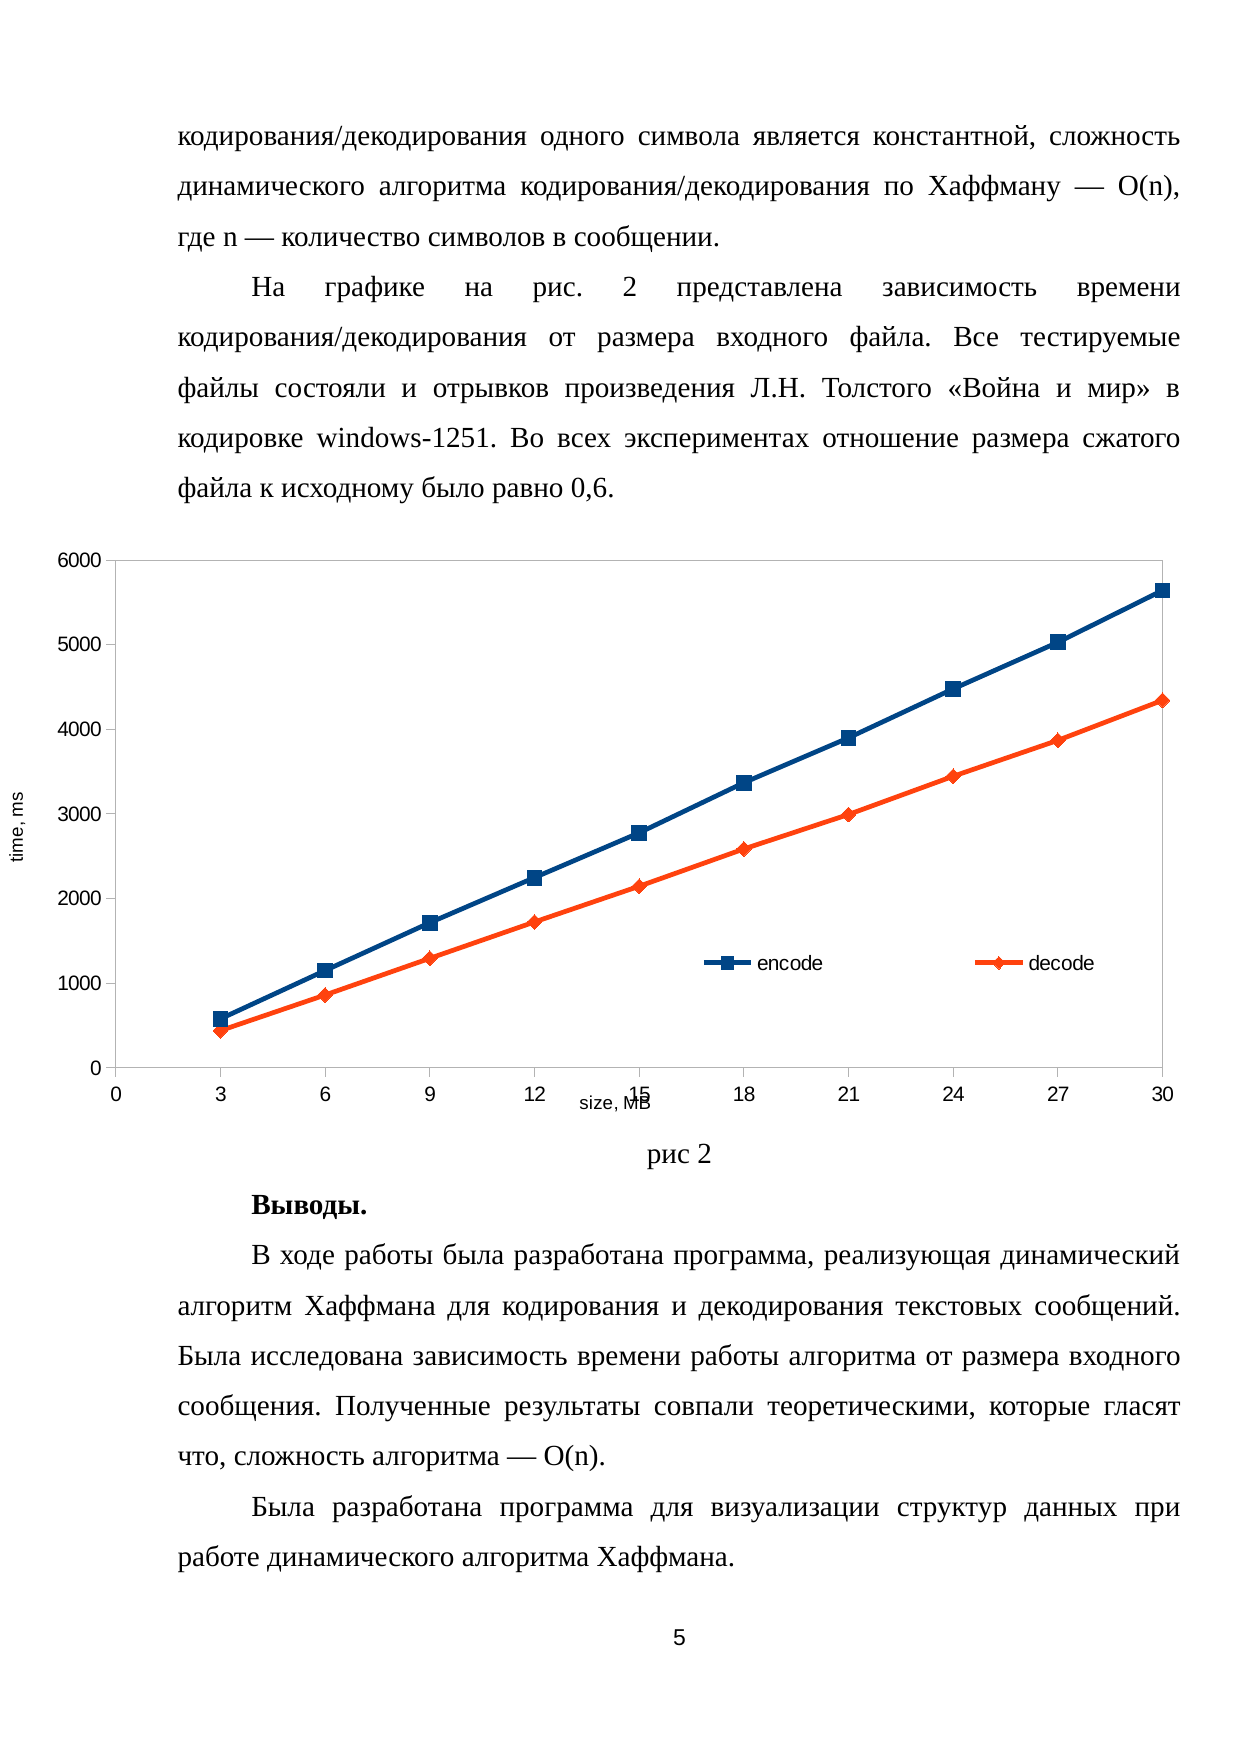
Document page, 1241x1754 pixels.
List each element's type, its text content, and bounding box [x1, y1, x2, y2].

text Была разработана программа для визуализации структур данных при работе динамического алгоритма Хаффмана. [177, 1489, 1181, 1573]
text На графике на рис. 2 представлена зависимость времени кодирования/декодирования от размера входного файла. Все тестируемые файлы состояли и отрывков произведения Л.Н. Толстого «Война и мир» в кодировке windows-1251. Во всех экспериментах отношение размера сжатого файла к исходному было равно 0,6. [177, 269, 1181, 504]
text рис 2 [177, 1120, 1181, 1170]
text Выводы. [177, 1187, 1181, 1221]
text В ходе работы была разработана программа, реализующая динамический алгоритм Хаффмана для кодирования и декодирования текстовых сообщений. Была исследована зависимость времени работы алгоритма от размера входного сообщения. Полученные результаты совпали теоретическими, которые гласят что, сложность алгоритма — O(n). [177, 1237, 1181, 1472]
text кодирования/декодирования одного символа является константной, сложность динамического алгоритма кодирования/декодирования по Хаффману — O(n), где n — количество символов в сообщении. [177, 118, 1181, 252]
